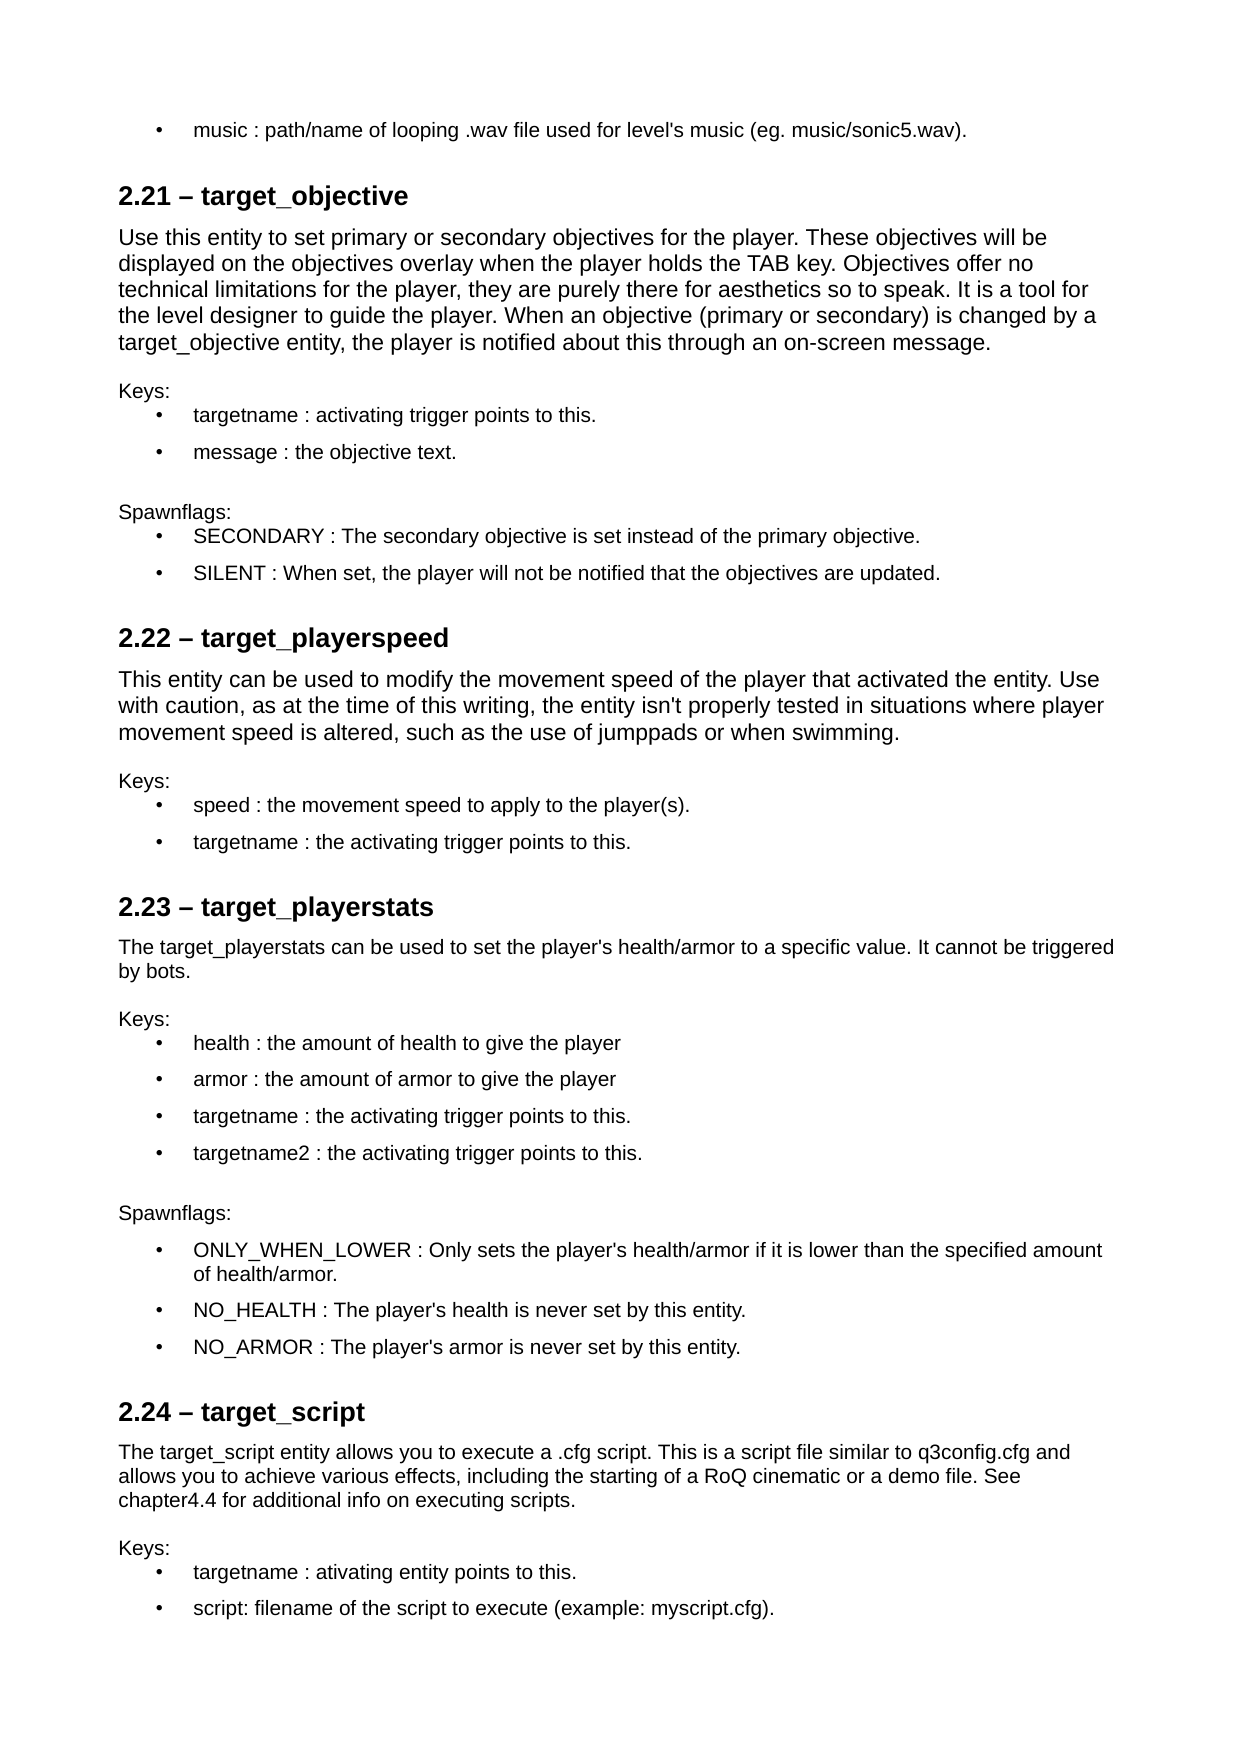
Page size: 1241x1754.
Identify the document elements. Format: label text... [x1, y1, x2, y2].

subtitle 2.23 – target_playerstats [118, 891, 1122, 922]
list targetname : ativating entity points to this. [156, 1559, 1122, 1584]
text Spawnflags: [118, 1177, 1122, 1225]
text Use this entity to set primary or secondary objectives for the player. These objectives will be displayed on the objectives overlay when the player holds the TAB key. Objectives offer no technical limitations for the player, they are purely there for aesthetics so to speak. It is a tool for the level designer to guide the player. When an objective (primary or secondary) is changed by a target_objective entity, the player is notified about this through an on-screen message. [118, 223, 1122, 355]
text The target_playerstats can be used to set the player's health/armor to a specific value. It cannot be triggered by bots. [118, 935, 1122, 983]
list targetname : activating trigger points to this. [156, 403, 1122, 427]
text Keys: [118, 769, 1122, 793]
text The target_script entity allows you to execute a .cfg script. This is a script file similar to q3config.cfg and allows you to achieve various effects, including the starting of a RoQ cinematic or a demo file. See chapter4.4 for additional info on executing scripts. [118, 1440, 1122, 1512]
text Keys: [118, 379, 1122, 403]
list targetname : the activating trigger points to this. [156, 829, 1122, 854]
list speed : the movement speed to apply to the player(s). [156, 793, 1122, 817]
text This entity can be used to modify the movement speed of the player that activated the entity. Use with caution, as at the time of this writing, the entity isn't properly tested in situations where player movement speed is altered, such as the use of jumppads or when swimming. [118, 666, 1122, 745]
list NO_HEALTH : The player's health is never set by this entity. [156, 1298, 1122, 1322]
text Keys: [118, 1512, 1122, 1559]
list script: filename of the script to execute (example: myscript.cfg). [156, 1596, 1122, 1620]
subtitle 2.21 – target_objective [118, 180, 1122, 211]
list music : path/name of looping .wav file used for level's music (eg. music/sonic5.wav). [156, 118, 1122, 142]
list targetname2 : the activating trigger points to this. [156, 1140, 1122, 1164]
text Spawnflags: [118, 500, 1122, 524]
list SECONDARY : The secondary objective is set instead of the primary objective. [156, 524, 1122, 548]
list message : the objective text. [156, 440, 1122, 464]
subtitle 2.22 – target_playerspeed [118, 622, 1122, 653]
subtitle 2.24 – target_script [118, 1396, 1122, 1427]
list NO_ARMOR : The player's armor is never set by this entity. [156, 1334, 1122, 1358]
list armor : the amount of armor to give the player [156, 1067, 1122, 1091]
list ONLY_WHEN_LOWER : Only sets the player's health/armor if it is lower than the specified amount of health/armor. [156, 1237, 1122, 1285]
list SILENT : When set, the player will not be notified that the objectives are updated. [156, 561, 1122, 585]
list targetname : the activating trigger points to this. [156, 1104, 1122, 1128]
list health : the amount of health to give the player [156, 1031, 1122, 1055]
text Keys: [118, 1007, 1122, 1031]
